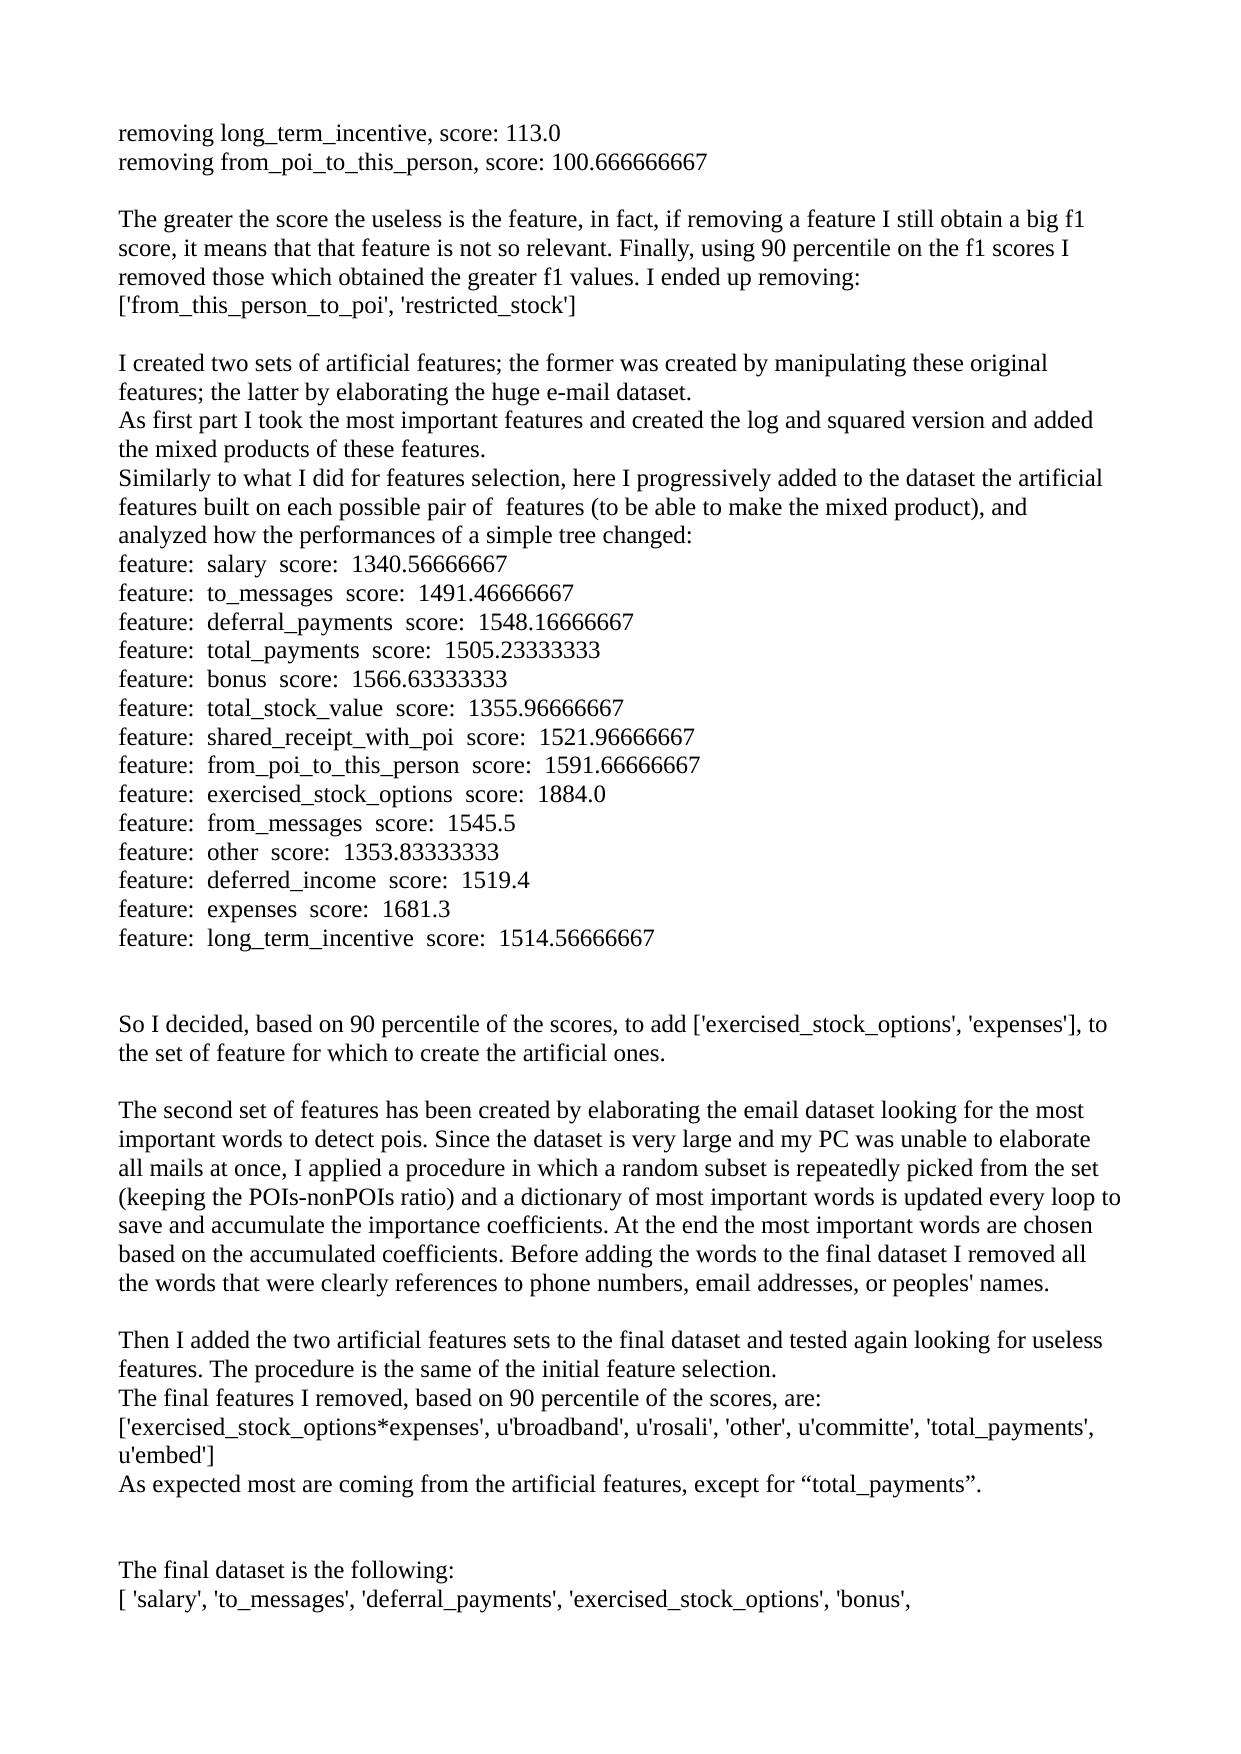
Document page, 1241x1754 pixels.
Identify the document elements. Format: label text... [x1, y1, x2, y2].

text removing long_term_incentive, score: 113.0 [118, 118, 1122, 147]
text feature: bonus score: 1566.63333333 [118, 664, 1122, 693]
text feature: deferred_income score: 1519.4 [118, 866, 1122, 894]
text Similarly to what I did for features selection, here I progressively added to the dataset the artificial features built on each possible pair of features (to be able to make the mixed product), and analyzed how the performances of a simple tree changed: [118, 463, 1122, 549]
text feature: from_messages score: 1545.5 [118, 808, 1122, 837]
text The greater the score the useless is the feature, in fact, if removing a feature I still obtain a big f1 score, it means that that feature is not so relevant. Finally, using 90 percentile on the f1 scores I removed those which obtained the greater f1 values. I ended up removing: [118, 204, 1122, 291]
text removing from_poi_to_this_person, score: 100.666666667 [118, 147, 1122, 176]
text feature: deferral_payments score: 1548.16666667 [118, 607, 1122, 636]
text The final features I removed, based on 90 percentile of the scores, are: ['exercised_stock_options*expenses', u'broadband', u'rosali', 'other', u'committe', 'total_payments', u'embed'] [118, 1383, 1122, 1469]
text As first part I took the most important features and created the log and squared version and added the mixed products of these features. [118, 406, 1122, 463]
text The final dataset is the following: [118, 1556, 1122, 1584]
text feature: exercised_stock_options score: 1884.0 [118, 779, 1122, 808]
text feature: from_poi_to_this_person score: 1591.66666667 [118, 751, 1122, 779]
text feature: total_payments score: 1505.23333333 [118, 636, 1122, 664]
text feature: long_term_incentive score: 1514.56666667 [118, 923, 1122, 952]
text [ 'salary', 'to_messages', 'deferral_payments', 'exercised_stock_options', 'bonus', [118, 1584, 1122, 1613]
text ['from_this_person_to_poi', 'restricted_stock'] [118, 291, 1122, 319]
text As expected most are coming from the artificial features, except for “total_payments”. [118, 1469, 1122, 1498]
text feature: other score: 1353.83333333 [118, 837, 1122, 866]
text The second set of features has been created by elaborating the email dataset looking for the most important words to detect pois. Since the dataset is very large and my PC was unable to elaborate all mails at once, I applied a procedure in which a random subset is repeatedly picked from the set (keeping the POIs-nonPOIs ratio) and a dictionary of most important words is updated every loop to save and accumulate the importance coefficients. At the end the most important words are chosen based on the accumulated coefficients. Before adding the words to the final dataset I removed all the words that were clearly references to phone numbers, email addresses, or peoples' names. [118, 1096, 1122, 1297]
text feature: total_stock_value score: 1355.96666667 [118, 693, 1122, 722]
text feature: shared_receipt_with_poi score: 1521.96666667 [118, 722, 1122, 751]
text Then I added the two artificial features sets to the final dataset and tested again looking for useless features. The procedure is the same of the initial feature selection. [118, 1326, 1122, 1383]
text feature: salary score: 1340.56666667 [118, 549, 1122, 578]
text I created two sets of artificial features; the former was created by manipulating these original features; the latter by elaborating the huge e-mail dataset. [118, 348, 1122, 406]
text So I decided, based on 90 percentile of the scores, to add ['exercised_stock_options', 'expenses'], to the set of feature for which to create the artificial ones. [118, 1009, 1122, 1067]
text feature: to_messages score: 1491.46666667 [118, 578, 1122, 607]
text feature: expenses score: 1681.3 [118, 894, 1122, 923]
